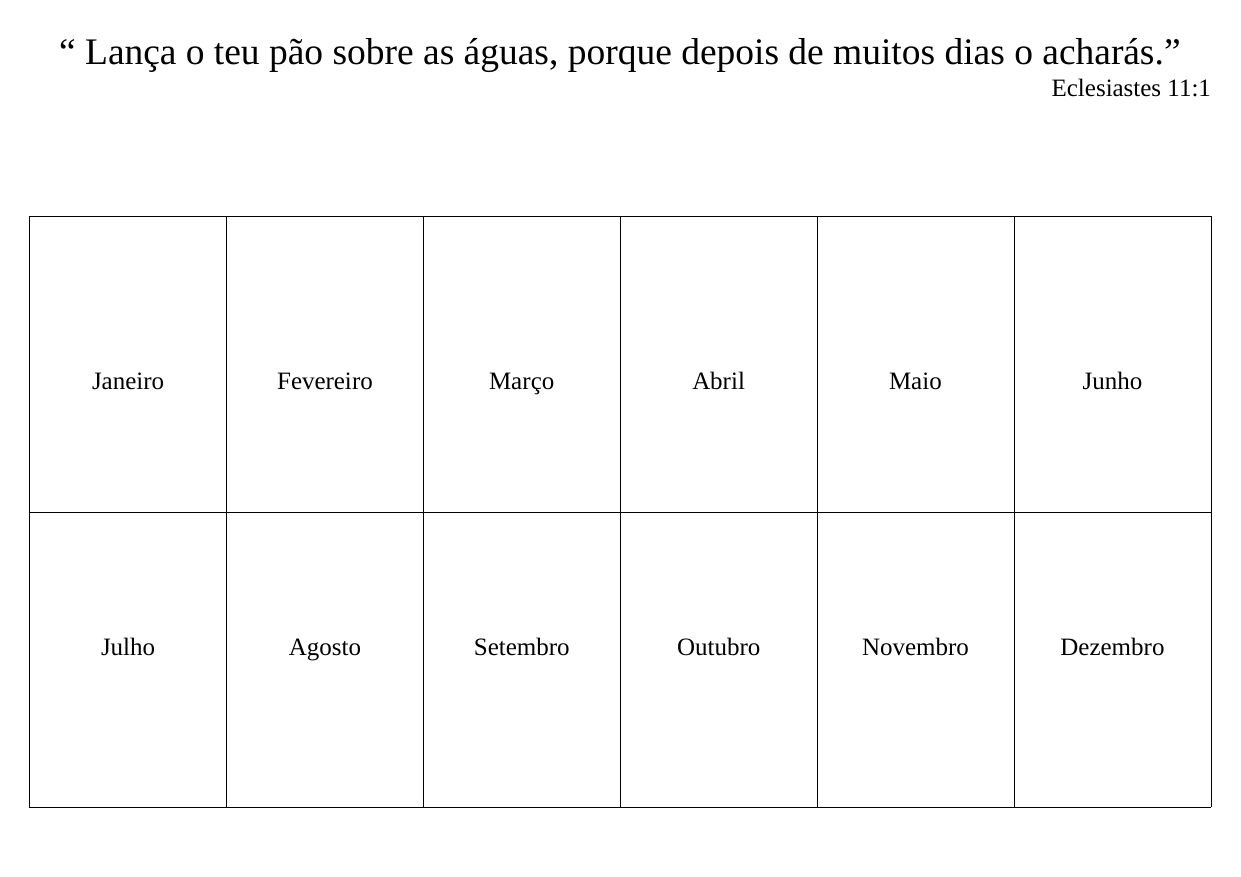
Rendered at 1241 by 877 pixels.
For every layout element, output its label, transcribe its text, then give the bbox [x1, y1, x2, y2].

table_header Janeiro [30, 217, 226, 512]
table_cell Agosto [227, 513, 423, 807]
table_cell Outubro [621, 513, 817, 807]
table_cell Julho [30, 513, 226, 807]
table_header Março [424, 217, 620, 512]
text “ Lança o teu pão sobre as águas, porque depois de muitos dias o acharás.” [29, 29, 1211, 73]
table_cell Setembro [424, 513, 620, 807]
table_header Fevereiro [227, 217, 423, 512]
table_header Abril [621, 217, 817, 512]
text Eclesiastes 11:1 [29, 73, 1211, 101]
table_cell Dezembro [1015, 513, 1211, 807]
table_cell Novembro [818, 513, 1014, 807]
table_header Maio [818, 217, 1014, 512]
table_header Junho [1015, 217, 1211, 512]
